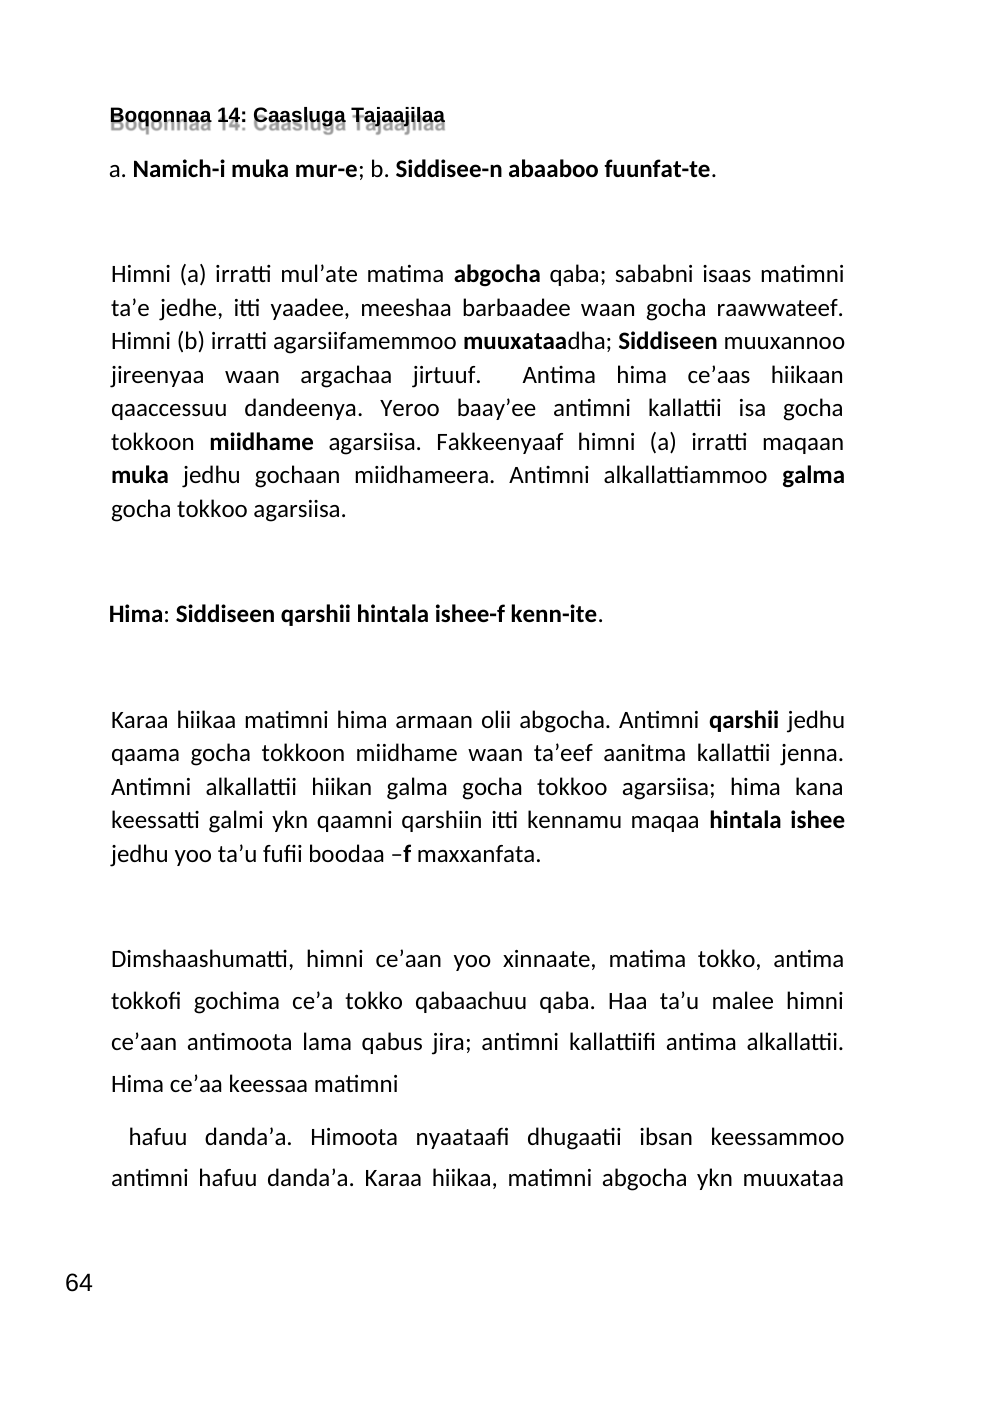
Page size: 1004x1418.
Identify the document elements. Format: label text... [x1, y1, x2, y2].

text Dimshaashumatti, himni ce’aan yoo xinnaate, matima tokko, antima tokkofi gochima ce’a tokko qabaachuu qaba. Haa ta’u malee himni ce’aan antimoota lama qabus jira; antimni kallattiifi antima alkallattii. Hima ce’aa keessaa matimni [111, 944, 845, 1098]
picture [95, 102, 471, 149]
text a. Namich-i muka mur-e; b. Siddisee-n abaaboo fuunfat-te. [108, 153, 846, 183]
text Hima: Siddiseen qarshii hintala ishee-f kenn-ite. [108, 598, 846, 629]
text Himni (a) irratti mul’ate matima abgocha qaba; sababni isaas matimni ta’e jedhe, itti yaadee, meeshaa barbaadee waan gocha raawwateef. Himni (b) irratti agarsiifamemmoo muuxataadha; Siddiseen muuxannoo jireenyaa waan argachaa jirtuuf. Antima hima ce’aas hiikaan qaaccessuu dandeenya. Yeroo baay’ee antimni kallattii isa gocha tokkoon miidhame agarsiisa. Fakkeenyaaf himni (a) irratti maqaan muka jedhu gochaan miidhameera. Antimni alkallattiammoo galma gocha tokkoo agarsiisa. [111, 258, 845, 523]
text hafuu danda’a. Himoota nyaataafi dhugaatii ibsan keessammoo antimni hafuu danda’a. Karaa hiikaa, matimni abgocha ykn muuxataa [111, 1121, 845, 1193]
text Karaa hiikaa matimni hima armaan olii abgocha. Antimni qarshii jedhu qaama gocha tokkoon miidhame waan ta’eef aanitma kallattii jenna. Antimni alkallattii hiikan galma gocha tokkoo agarsiisa; hima kana keessatti galmi ykn qaamni qarshiin itti kennamu maqaa hintala ishee jedhu yoo ta’u fufii boodaa –f maxxanfata. [111, 704, 845, 869]
